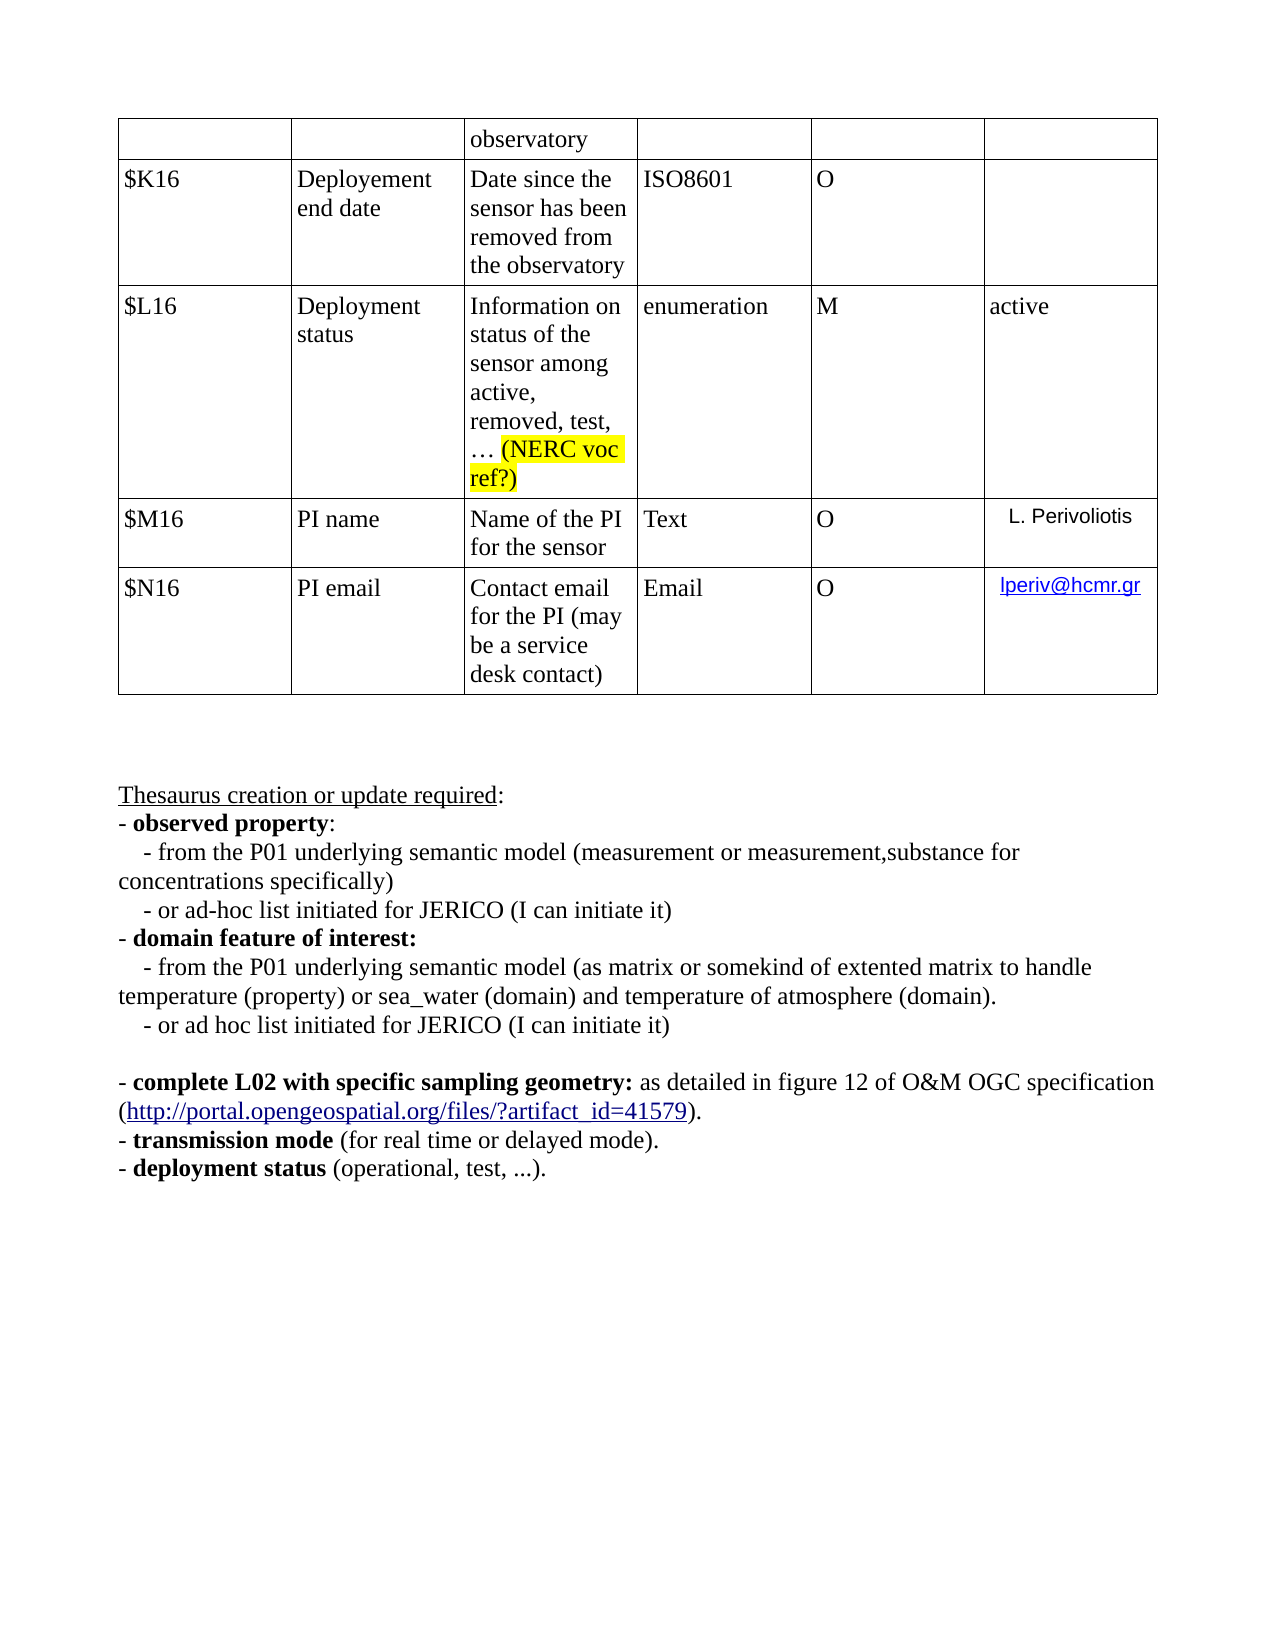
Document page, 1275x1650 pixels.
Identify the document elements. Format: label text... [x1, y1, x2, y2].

table_cell [292, 119, 464, 158]
table_cell ISO8601 [638, 160, 811, 285]
table_cell [119, 119, 291, 158]
table_cell active [985, 286, 1157, 498]
table_cell enumeration [638, 286, 811, 498]
table_cell O [812, 499, 984, 567]
table_cell O [812, 160, 984, 285]
table_cell L. Perivoliotis [985, 499, 1157, 567]
table_cell Contact email for the PI (may be a service desk contact) [465, 568, 637, 693]
table_cell PI name [292, 499, 464, 567]
table_cell [985, 160, 1157, 285]
table_cell [812, 119, 984, 158]
table_cell Email [638, 568, 811, 693]
text - deployment status (operational, test, ...). [118, 1153, 1157, 1182]
table_cell $M16 [119, 499, 291, 567]
table_cell O [812, 568, 984, 693]
table_cell observatory [465, 119, 637, 158]
table_cell Text [638, 499, 811, 567]
table_cell Information on status of the sensor among active, removed, test, … (NERC voc ref?) [465, 286, 637, 498]
table_cell $K16 [119, 160, 291, 285]
table_cell lperiv@hcmr.gr [985, 568, 1157, 693]
table_cell [985, 119, 1157, 158]
table_cell Date since the sensor has been removed from the observatory [465, 160, 637, 285]
table_cell [638, 119, 811, 158]
table_cell PI email [292, 568, 464, 693]
table_cell $N16 [119, 568, 291, 693]
text Thesaurus creation or update required: - observed property: - from the P01 underlying semantic model (measurement or measurement,substance for concentrations specifically) - or ad-hoc list initiated for JERICO (I can initiate it) - domain feature of interest: - from the P01 underlying semantic model (as matrix or somekind of extented matrix to handle temperature (property) or sea_water (domain) and temperature of atmosphere (domain). - or ad hoc list initiated for JERICO (I can initiate it) - complete L02 with specific sampling geometry: as detailed in figure 12 of O&M OGC specification (http://portal.opengeospatial.org/files/?artifact_id=41579). - transmission mode (for real time or delayed mode). [118, 780, 1157, 1153]
table_cell $L16 [119, 286, 291, 498]
table_cell Deployement end date [292, 160, 464, 285]
table_cell Deployment status [292, 286, 464, 498]
table_cell M [812, 286, 984, 498]
table_cell Name of the PI for the sensor [465, 499, 637, 567]
